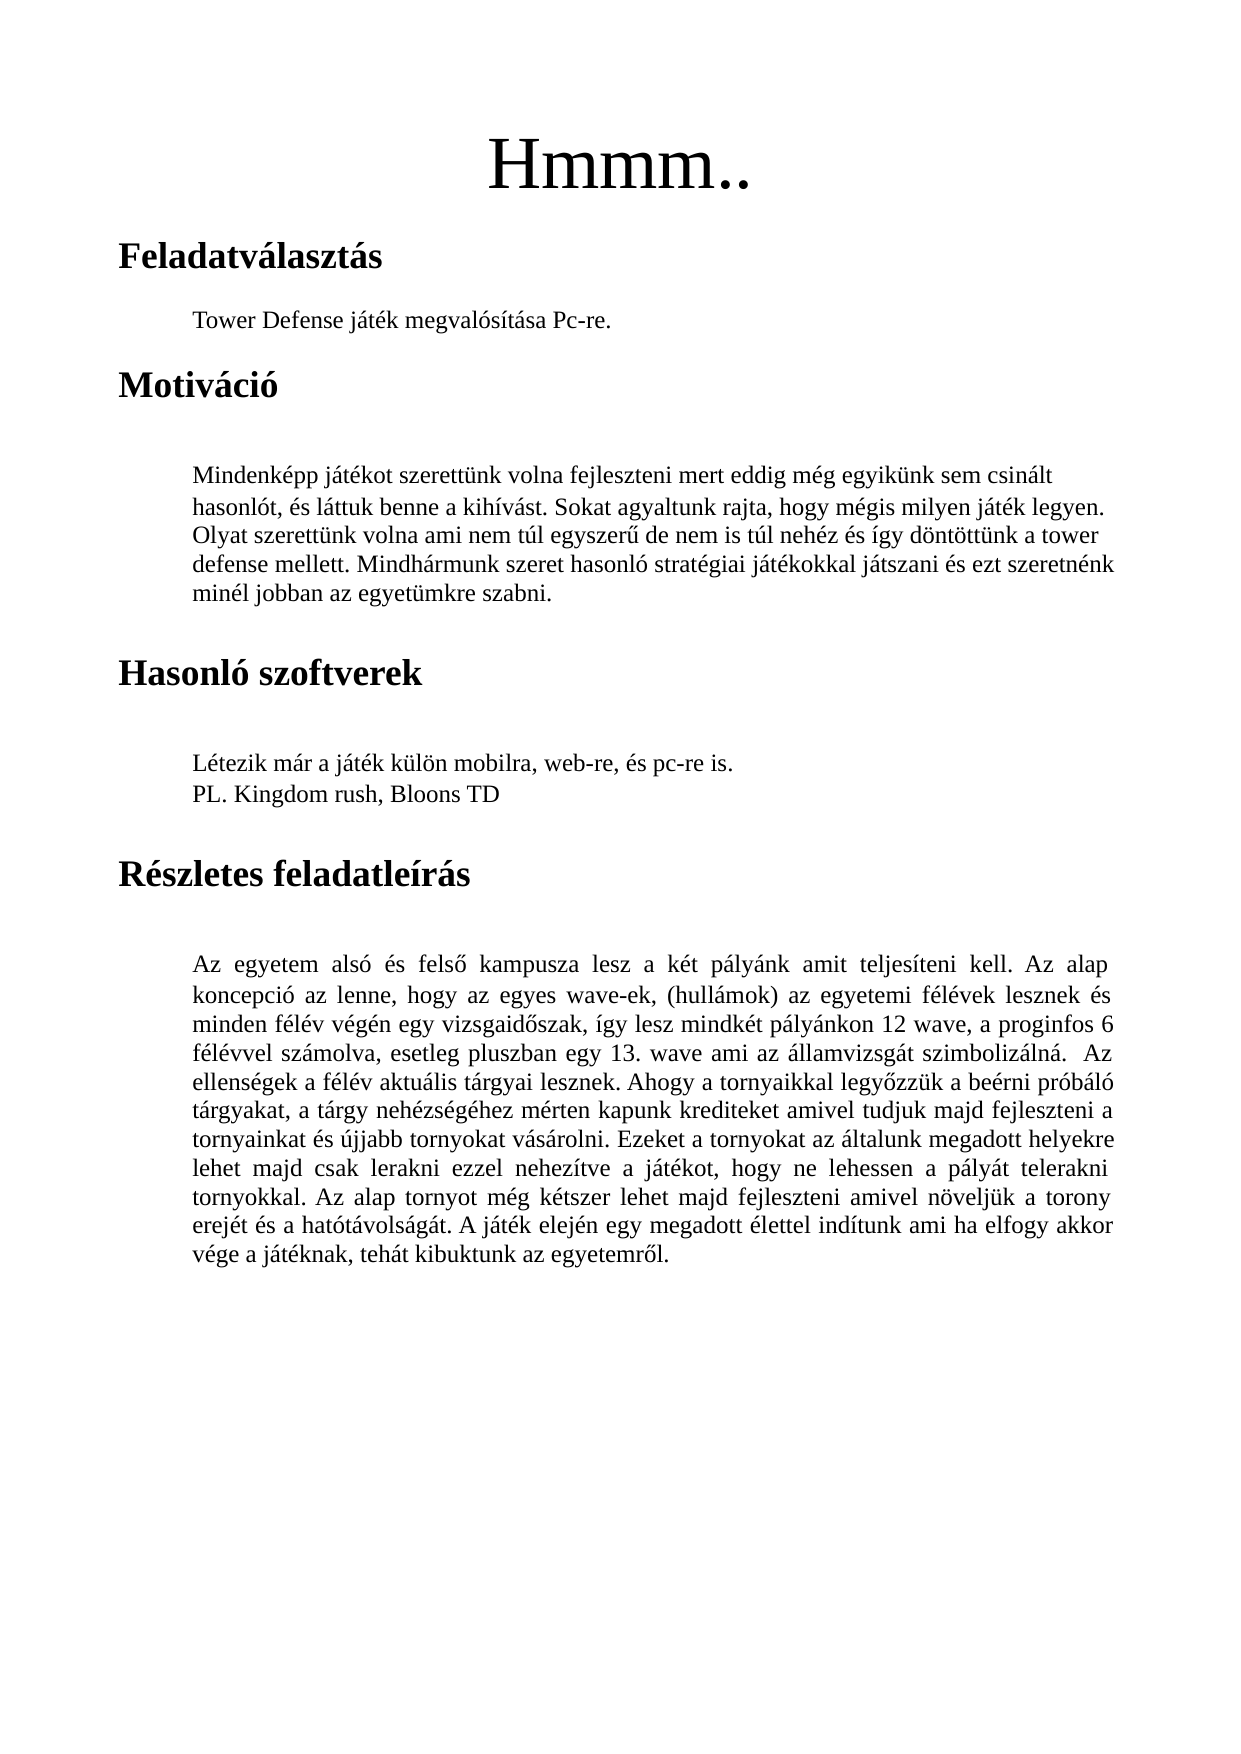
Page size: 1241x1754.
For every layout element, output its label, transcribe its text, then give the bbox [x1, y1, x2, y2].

text Hmmm.. [118, 118, 1122, 204]
text Létezik már a játék külön mobilra, web-re, és pc-re is. [118, 736, 1122, 779]
text Olyat szerettünk volna ami nem túl egyszerű de nem is túl nehéz és így döntöttünk a tower defense mellett. Mindhármunk szeret hasonló stratégiai játékokkal játszani és ezt szeretnénk minél jobban az egyetümkre szabni. [118, 521, 1122, 607]
text Motiváció [118, 362, 1122, 406]
text PL. Kingdom rush, Bloons TD [118, 779, 1122, 808]
text Mindenképp játékot szerettünk volna fejleszteni mert eddig még egyikünk sem csinált hasonlót, és láttuk benne a kihívást. Sokat agyaltunk rajta, hogy mégis milyen játék legyen. [118, 449, 1122, 521]
text Az egyetem alsó és felső kampusza lesz a két pályánk amit teljesíteni kell. Az alap koncepció az lenne, hogy az egyes wave-ek, (hullámok) az egyetemi félévek lesznek és minden félév végén egy vizsgaidőszak, így lesz mindkét pályánkon 12 wave, a proginfos 6 félévvel számolva, esetleg pluszban egy 13. wave ami az államvizsgát szimbolizálná. Az ellenségek a félév aktuális tárgyai lesznek. Ahogy a tornyaikkal legyőzzük a beérni próbáló tárgyakat, a tárgy nehézségéhez mérten kapunk krediteket amivel tudjuk majd fejleszteni a tornyainkat és újjabb tornyokat vásárolni. Ezeket a tornyokat az általunk megadott helyekre lehet majd csak lerakni ezzel nehezítve a játékot, hogy ne lehessen a pályát telerakni tornyokkal. Az alap tornyot még kétszer lehet majd fejleszteni amivel növeljük a torony erejét és a hatótávolságát. A játék elején egy megadott élettel indítunk ami ha elfogy akkor vége a játéknak, tehát kibuktunk az egyetemről. [118, 937, 1122, 1268]
text Hasonló szoftverek [118, 650, 1122, 693]
text Feladatválasztás Tower Defense játék megvalósítása Pc-re. [118, 233, 1122, 334]
text Részletes feladatleírás [118, 851, 1122, 894]
